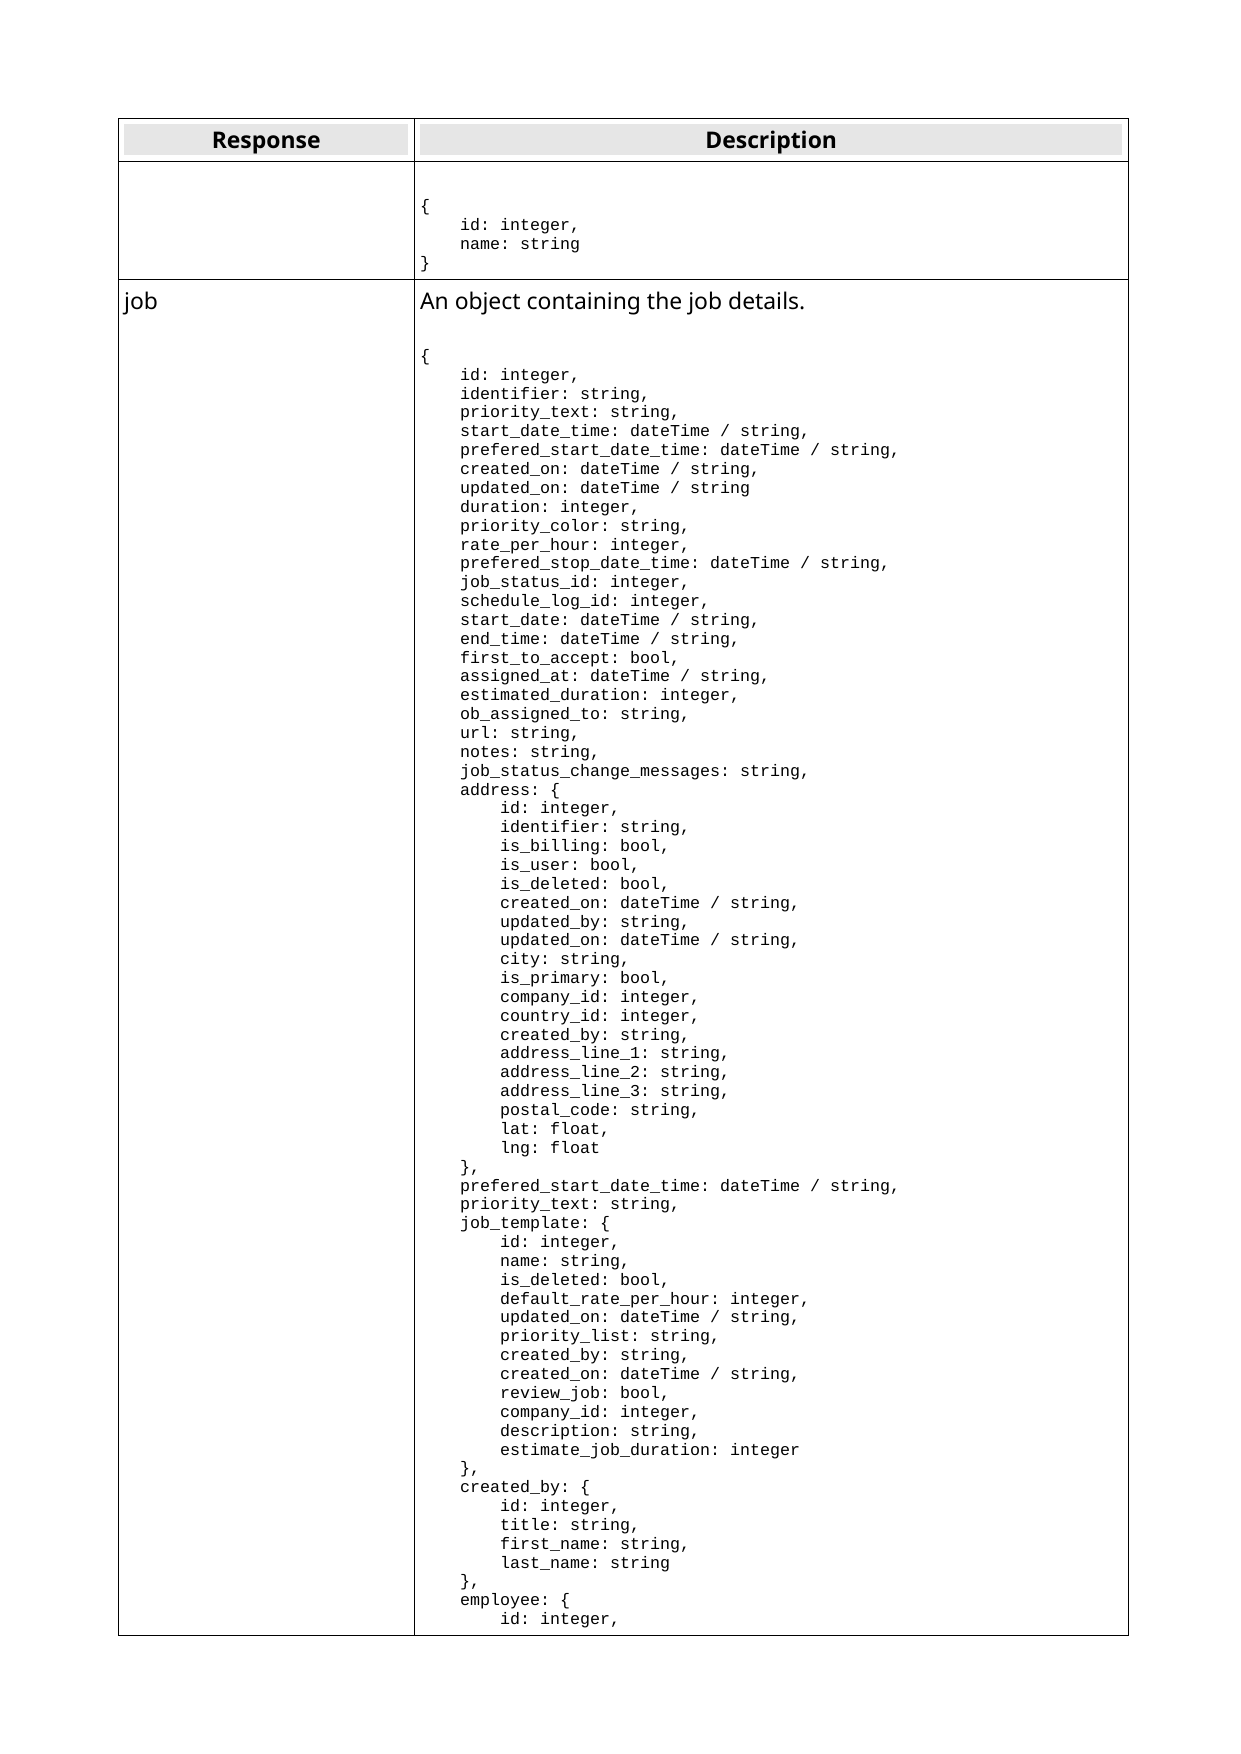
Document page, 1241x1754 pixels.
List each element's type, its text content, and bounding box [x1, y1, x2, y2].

table_header Response [119, 119, 414, 161]
table_cell { id: integer, name: string } [415, 162, 1128, 279]
table_cell job [119, 280, 414, 1635]
table_cell An object containing the job details. { id: integer, identifier: string, priority_text: string, start_date_time: dateTime / string, prefered_start_date_time: dateTime / string, created_on: dateTime / string, updated_on: dateTime / string duration: integer, priority_color: string, rate_per_hour: integer, prefered_stop_date_time: dateTime / string, job_status_id: integer, schedule_log_id: integer, start_date: dateTime / string, end_time: dateTime / string, first_to_accept: bool, assigned_at: dateTime / string, estimated_duration: integer, ob_assigned_to: string, url: string, notes: string, job_status_change_messages: string, address: { id: integer, identifier: string, is_billing: bool, is_user: bool, is_deleted: bool, created_on: dateTime / string, updated_by: string, updated_on: dateTime / string, city: string, is_primary: bool, company_id: integer, country_id: integer, created_by: string, address_line_1: string, address_line_2: string, address_line_3: string, postal_code: string, lat: float, lng: float }, prefered_start_date_time: dateTime / string, priority_text: string, job_template: { id: integer, name: string, is_deleted: bool, default_rate_per_hour: integer, updated_on: dateTime / string, priority_list: string, created_by: string, created_on: dateTime / string, review_job: bool, company_id: integer, description: string, estimate_job_duration: integer }, created_by: { id: integer, title: string, first_name: string, last_name: string }, employee: { id: integer, [415, 280, 1128, 1635]
table_header Description [415, 119, 1128, 161]
table_cell [119, 162, 414, 279]
